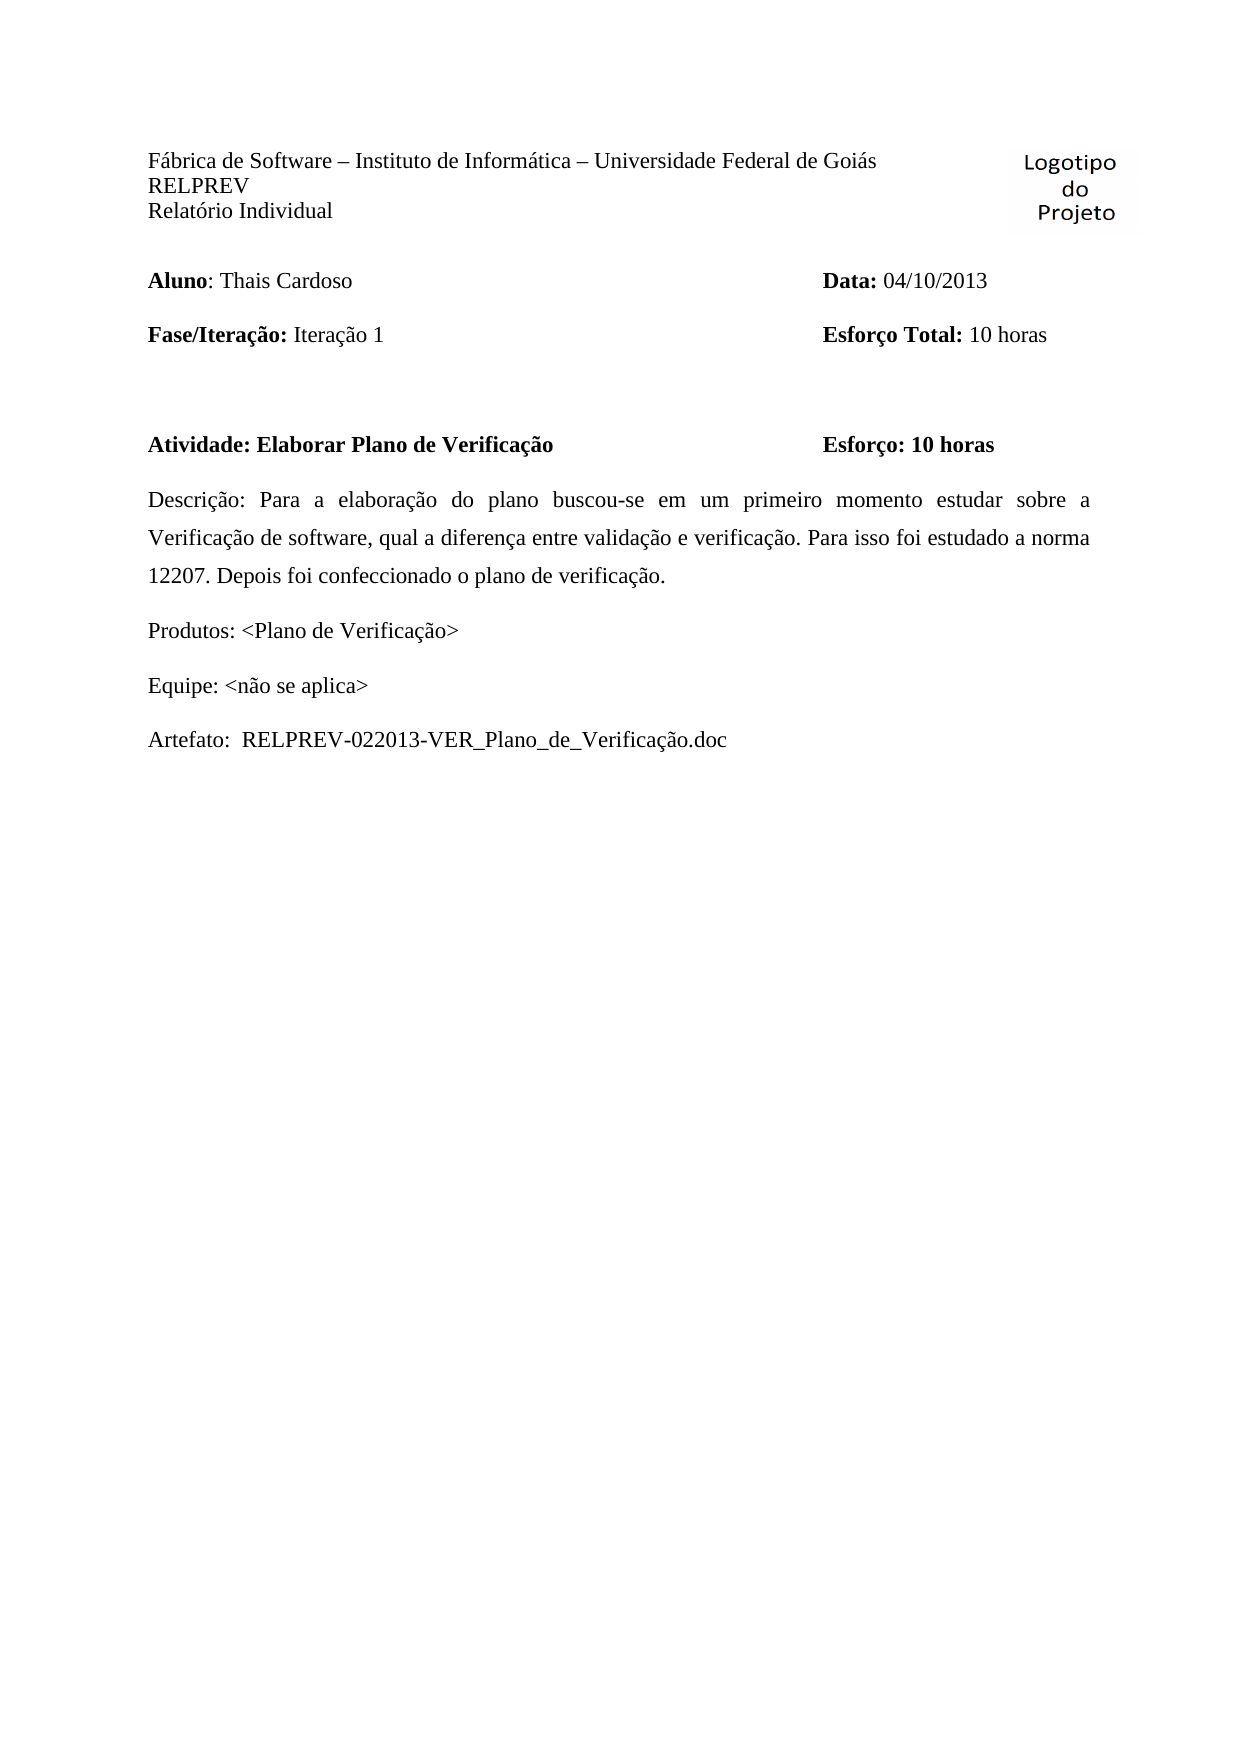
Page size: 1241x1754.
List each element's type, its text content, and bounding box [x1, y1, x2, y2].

picture [1008, 147, 1142, 235]
text Descrição: Para a elaboração do plano buscou-se em um primeiro momento estudar sobre a Verificação de software, qual a diferença entre validação e verificação. Para isso foi estudado a norma 12207. Depois foi confeccionado o plano de verificação. [148, 487, 1093, 588]
text Equipe: <não se aplica> [148, 673, 1093, 698]
text Atividade: Elaborar Plano de Verificação Esforço: 10 horas [148, 432, 1093, 457]
text Aluno: Thais Cardoso Data: 04/10/2013 [148, 268, 1093, 293]
text Fase/Iteração: Iteração 1 Esforço Total: 10 horas [148, 322, 1093, 348]
text Produtos: <Plano de Verificação> [148, 618, 1093, 643]
text Artefato: RELPREV-022013-VER_Plano_de_Verificação.doc [148, 727, 1093, 753]
